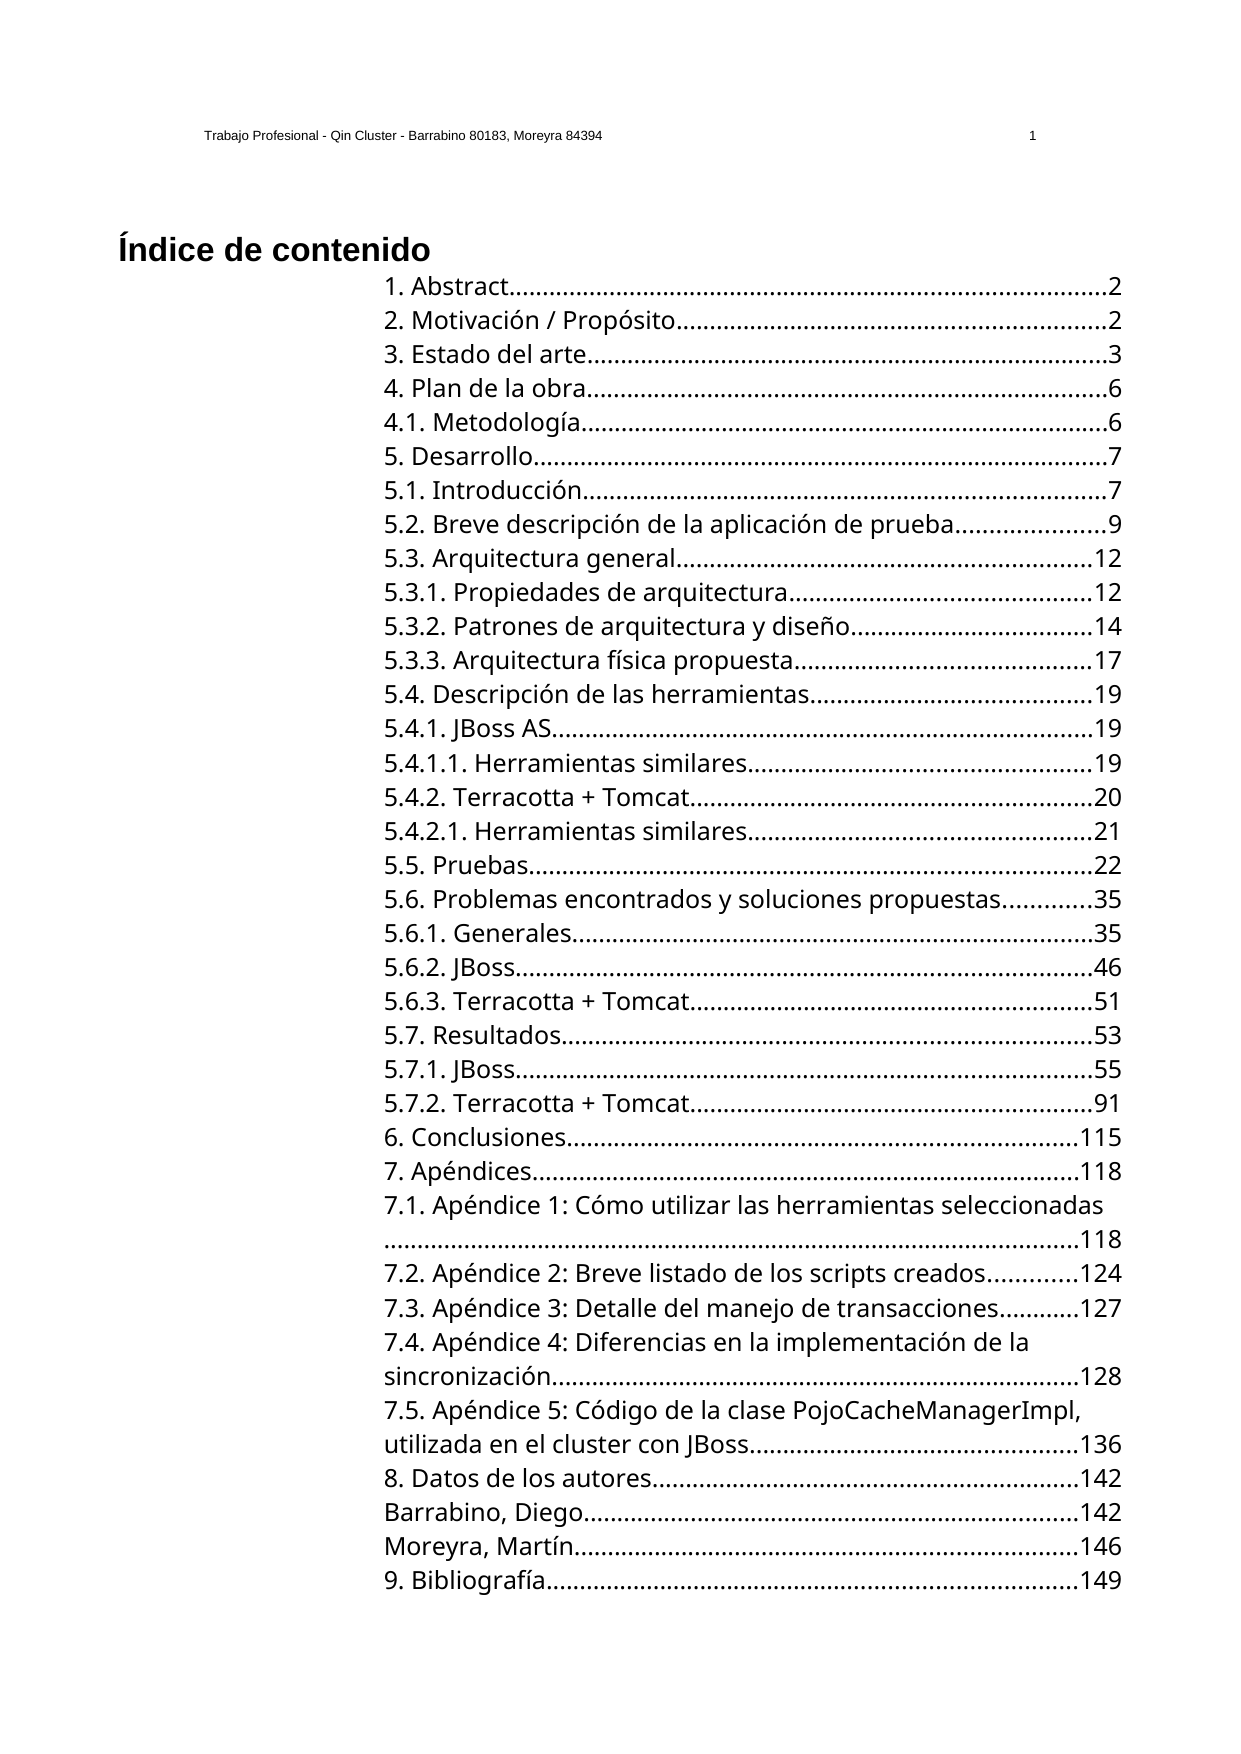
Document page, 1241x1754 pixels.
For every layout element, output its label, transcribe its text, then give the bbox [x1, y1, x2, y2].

text 9. Bibliografía 149 [383, 1563, 1122, 1597]
text 5.6.2. JBoss 46 [383, 949, 1122, 984]
text 7.3. Apéndice 3: Detalle del manejo de transacciones 127 [383, 1290, 1122, 1324]
text 5.5. Pruebas 22 [383, 847, 1122, 881]
text 5.6.1. Generales 35 [383, 916, 1122, 949]
text 3. Estado del arte 3 [383, 336, 1122, 371]
text 1. Abstract 2 [383, 268, 1122, 302]
text 5.7.2. Terracotta + Tomcat 91 [383, 1086, 1122, 1120]
text 5.4. Descripción de las herramientas 19 [383, 677, 1122, 711]
text 4. Plan de la obra 6 [383, 371, 1122, 404]
text 5.6. Problemas encontrados y soluciones propuestas 35 [383, 881, 1122, 916]
text Moreyra, Martín 146 [383, 1529, 1122, 1563]
text 5.4.1.1. Herramientas similares 19 [383, 745, 1122, 779]
text 5.4.2.1. Herramientas similares 21 [383, 813, 1122, 847]
text 8. Datos de los autores 142 [383, 1461, 1122, 1494]
text 5.1. Introducción 7 [383, 473, 1122, 507]
text 5.7. Resultados 53 [383, 1018, 1122, 1052]
text 5.3.3. Arquitectura física propuesta 17 [383, 643, 1122, 677]
text 5.4.1. JBoss AS 19 [383, 711, 1122, 745]
text 5.3.1. Propiedades de arquitectura 12 [383, 575, 1122, 609]
text 5.7.1. JBoss 55 [383, 1052, 1122, 1086]
text 6. Conclusiones 115 [383, 1120, 1122, 1154]
subtitle Índice de contenido [118, 231, 1122, 268]
text 5.4.2. Terracotta + Tomcat 20 [383, 779, 1122, 813]
text Barrabino, Diego 142 [383, 1494, 1122, 1529]
text 7. Apéndices 118 [383, 1154, 1122, 1188]
text 5.3.2. Patrones de arquitectura y diseño 14 [383, 609, 1122, 643]
text 4.1. Metodología 6 [383, 404, 1122, 439]
text 5.3. Arquitectura general 12 [383, 541, 1122, 575]
text 5. Desarrollo 7 [383, 439, 1122, 473]
text 7.2. Apéndice 2: Breve listado de los scripts creados 124 [383, 1256, 1122, 1290]
text 7.1. Apéndice 1: Cómo utilizar las herramientas seleccionadas 118 [383, 1188, 1122, 1256]
text 5.6.3. Terracotta + Tomcat 51 [383, 984, 1122, 1018]
text 2. Motivación / Propósito 2 [383, 302, 1122, 336]
text 5.2. Breve descripción de la aplicación de prueba 9 [383, 507, 1122, 541]
text 7.5. Apéndice 5: Código de la clase PojoCacheManagerImpl, utilizada en el cluster con JBoss 136 [383, 1392, 1122, 1461]
text 7.4. Apéndice 4: Diferencias en la implementación de la sincronización 128 [383, 1324, 1122, 1392]
